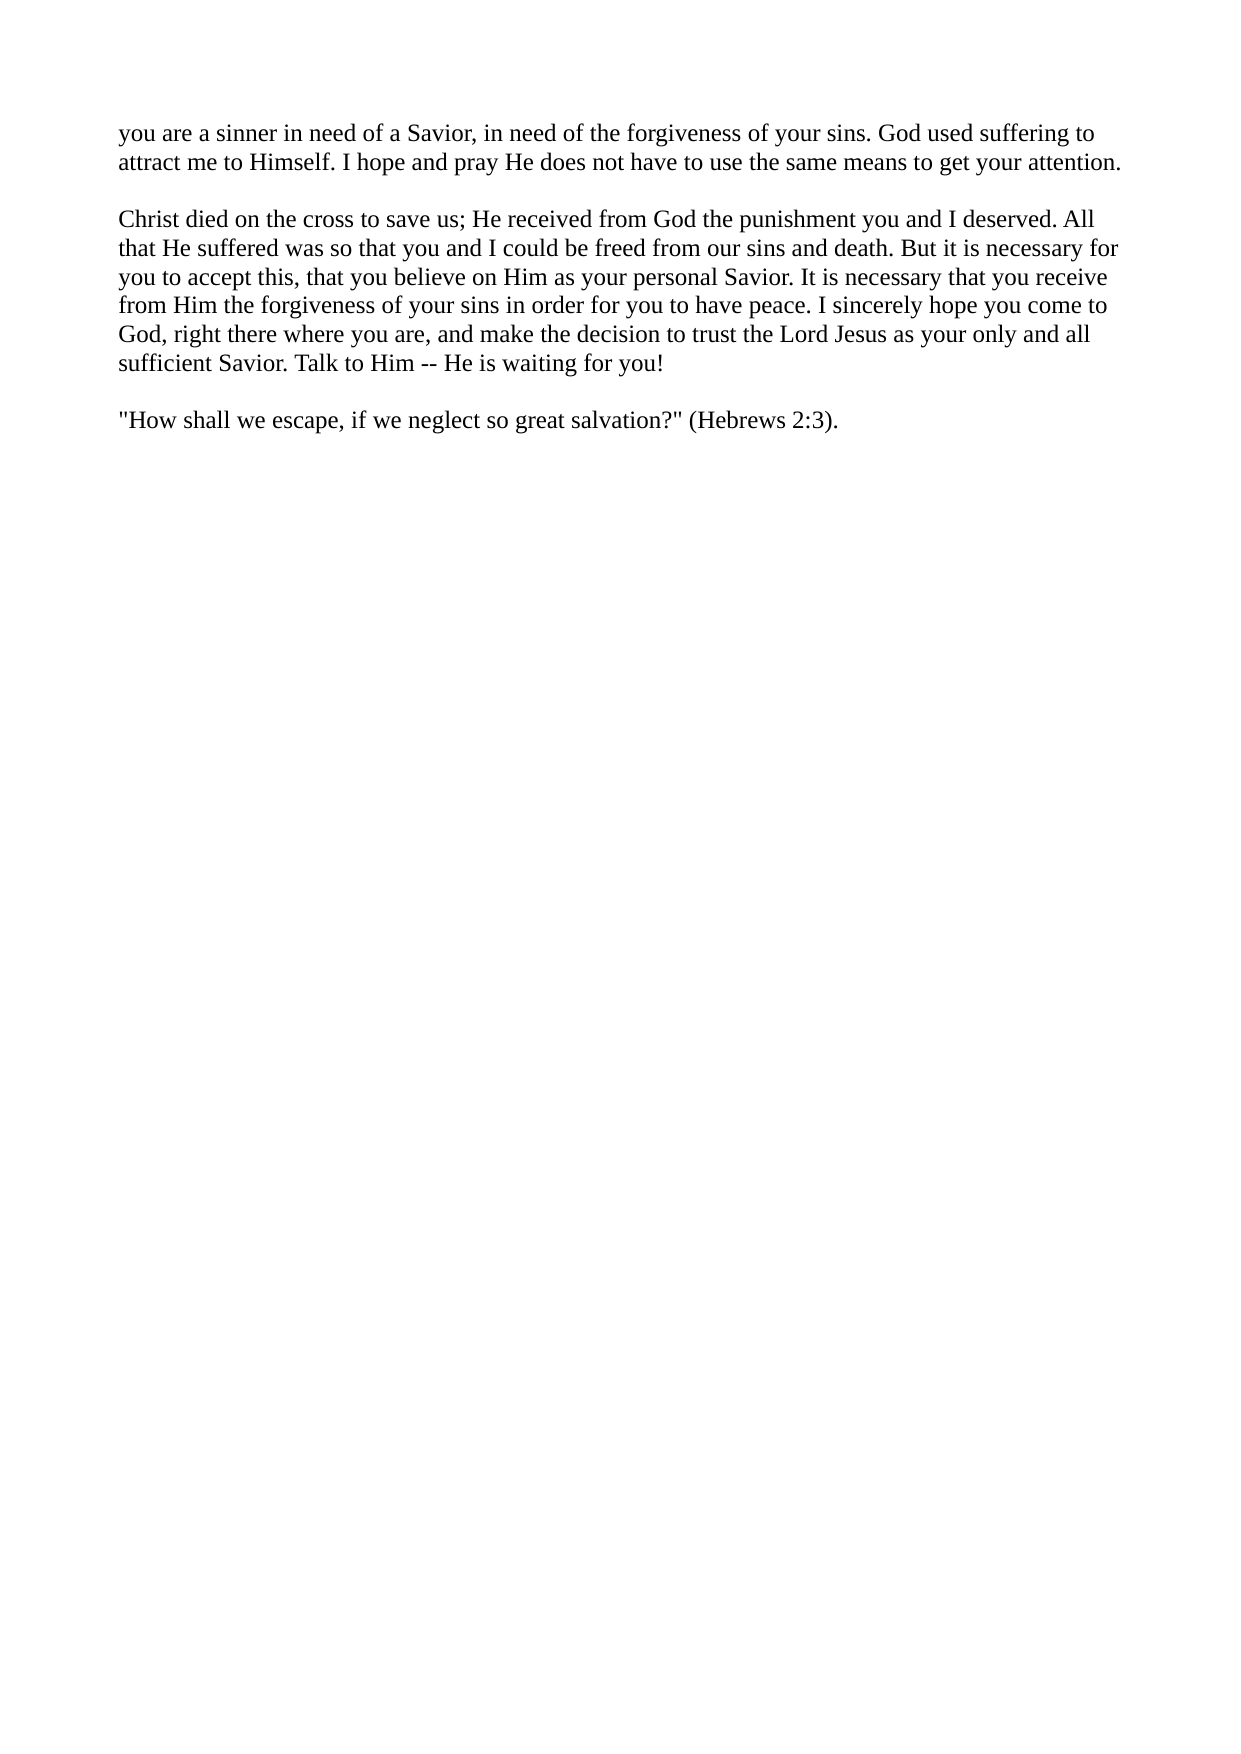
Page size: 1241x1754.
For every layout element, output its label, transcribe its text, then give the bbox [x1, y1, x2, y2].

text Christ died on the cross to save us; He received from God the punishment you and I deserved. All that He suffered was so that you and I could be freed from our sins and death. But it is necessary for you to accept this, that you believe on Him as your personal Savior. It is necessary that you receive from Him the forgiveness of your sins in order for you to have peace. I sincerely hope you come to God, right there where you are, and make the decision to trust the Lord Jesus as your only and all sufficient Savior. Talk to Him -- He is waiting for you! [118, 204, 1122, 377]
text "How shall we escape, if we neglect so great salvation?" (Hebrews 2:3). [118, 406, 1122, 434]
text you are a sinner in need of a Savior, in need of the forgiveness of your sins. God used suffering to attract me to Himself. I hope and pray He does not have to use the same means to get your attention. [118, 118, 1122, 176]
